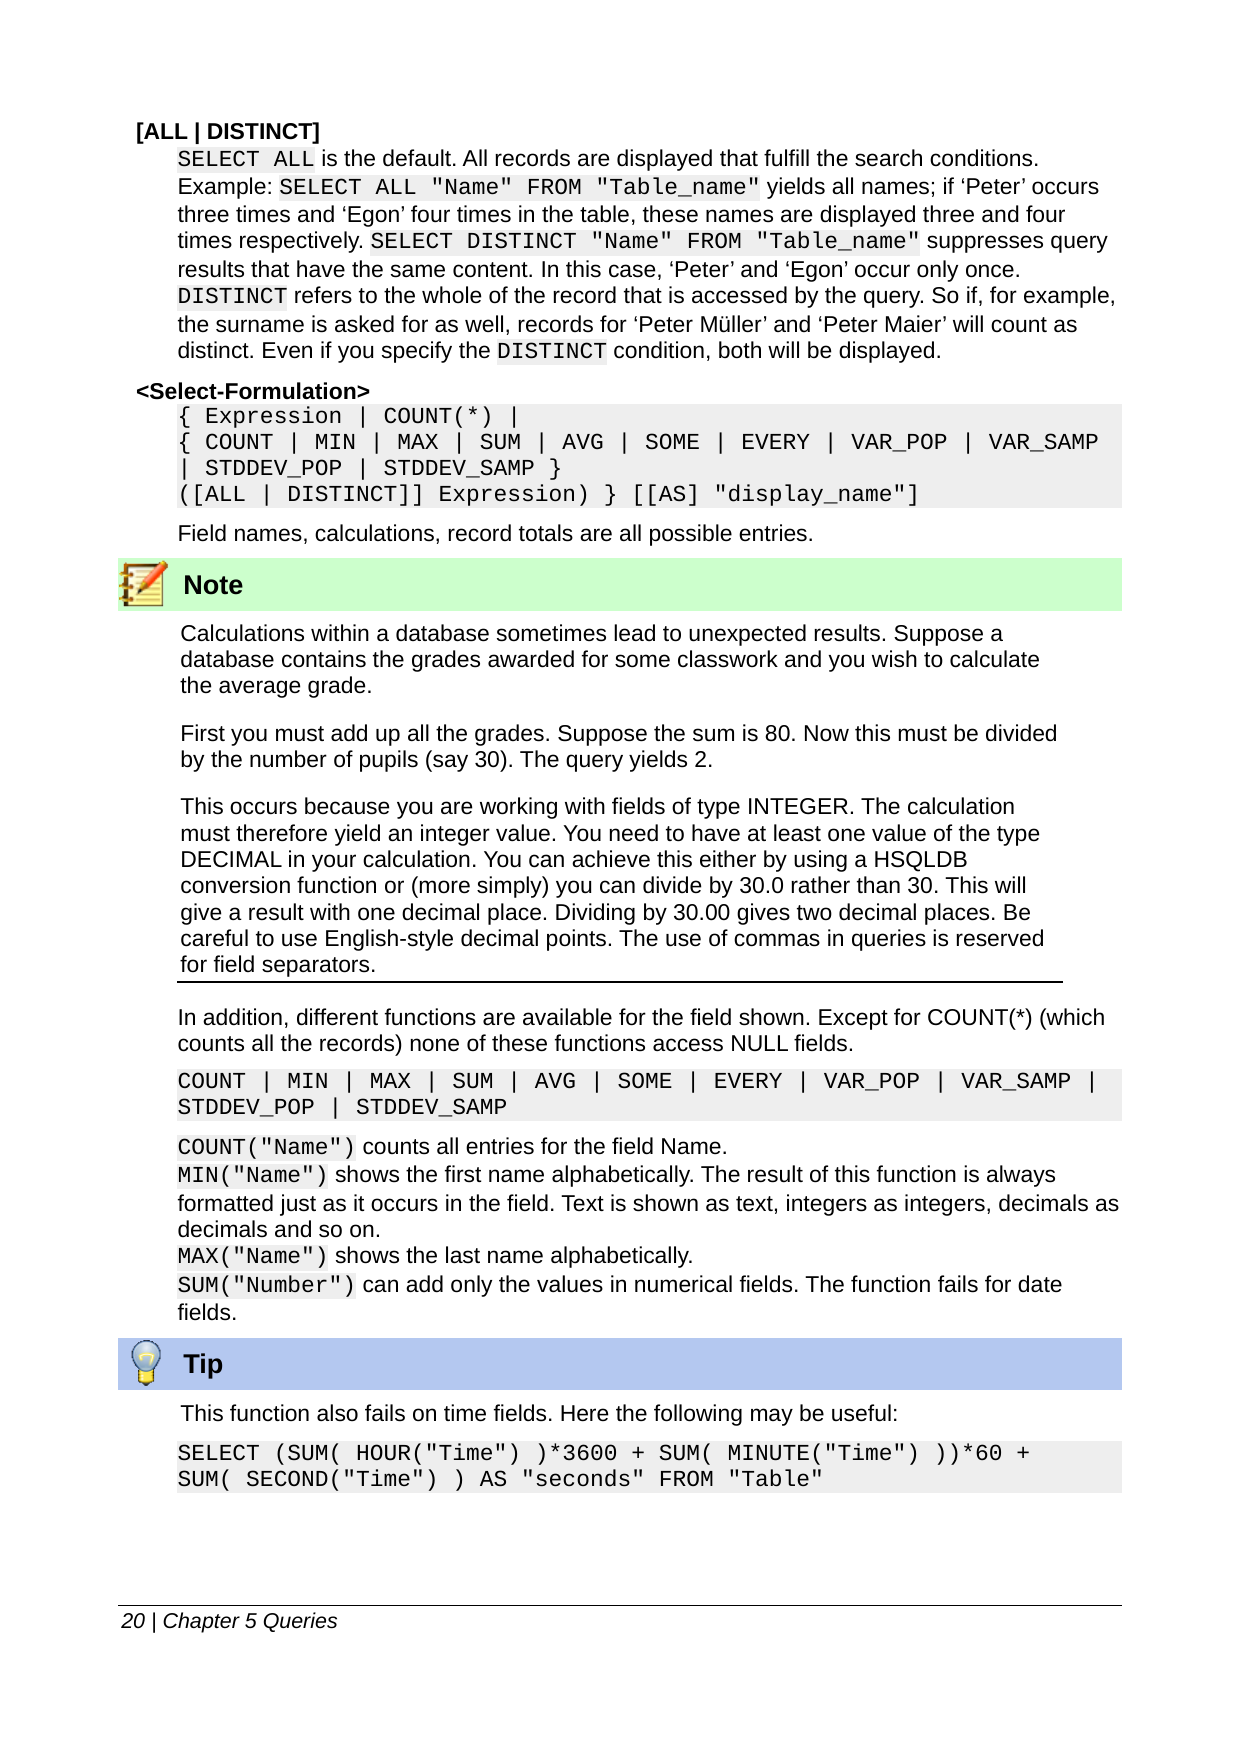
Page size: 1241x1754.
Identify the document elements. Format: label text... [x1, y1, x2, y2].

text <Select-Formulation> [136, 378, 1122, 404]
text COUNT("Name") counts all entries for the field Name. MIN("Name") shows the first name alphabetically. The result of this function is always formatted just as it occurs in the field. Text is shown as text, integers as integers, decimals as decimals and so on. MAX("Name") shows the last name alphabetically. SUM("Number") can add only the values in numerical fields. The function fails for date fields. [177, 1133, 1122, 1325]
picture [119, 1338, 170, 1389]
text Calculations within a database sometimes lead to unexpected results. Suppose a database contains the grades awarded for some classwork and you wish to calculate the average grade. [177, 616, 1063, 698]
text This function also fails on time fields. Here the following may be useful: [177, 1397, 1063, 1430]
text COUNT | MIN | MAX | SUM | AVG | SOME | EVERY | VAR_POP | VAR_SAMP | STDDEV_POP | STDDEV_SAMP [177, 1069, 1122, 1121]
text In addition, different functions are available for the field shown. Except for COUNT(*) (which counts all the records) none of these functions access NULL fields. [177, 1004, 1122, 1057]
text { Expression | COUNT(*) | { COUNT | MIN | MAX | SUM | AVG | SOME | EVERY | VAR_POP | VAR_SAMP | STDDEV_POP | STDDEV_SAMP } ([ALL | DISTINCT]] Expression) } [[AS] "display_name"] [177, 404, 1122, 508]
text SELECT ALL is the default. All records are displayed that fulfill the search conditions. Example: SELECT ALL "Name" FROM "Table_name" yields all names; if ‘Peter’ occurs three times and ‘Egon’ four times in the table, these names are displayed three and four times respectively. SELECT DISTINCT "Name" FROM "Table_name" suppresses query results that have the same content. In this case, ‘Peter’ and ‘Egon’ occur only once. DISTINCT refers to the whole of the record that is accessed by the query. So if, for example, the surname is asked for as well, records for ‘Peter Müller’ and ‘Peter Maier’ will count as distinct. Even if you specify the DISTINCT condition, both will be displayed. [177, 144, 1122, 365]
subtitle Tip [118, 1338, 1122, 1390]
text Field names, calculations, record totals are all possible entries. [177, 519, 1122, 546]
text SELECT (SUM( HOUR("Time") )*3600 + SUM( MINUTE("Time") ))*60 + SUM( SECOND("Time") ) AS "seconds" FROM "Table" [177, 1441, 1122, 1493]
text [ALL | DISTINCT] [136, 118, 1122, 144]
text First you must add up all the grades. Suppose the sum is 80. Now this must be divided by the number of pupils (say 30). The query yields 2. [177, 717, 1063, 772]
subtitle Note [118, 558, 1122, 611]
picture [119, 559, 170, 610]
text This occurs because you are working with fields of type INTEGER. The calculation must therefore yield an integer value. You need to have at least one value of the type DECIMAL in your calculation. You can achieve this either by using a HSQLDB conversion function or (more simply) you can divide by 30.0 rather than 30. This will give a result with one decimal place. Dividing by 30.00 gives two decimal places. Be careful to use English-style decimal points. The use of commas in queries is reserved for field separators. [177, 790, 1063, 981]
